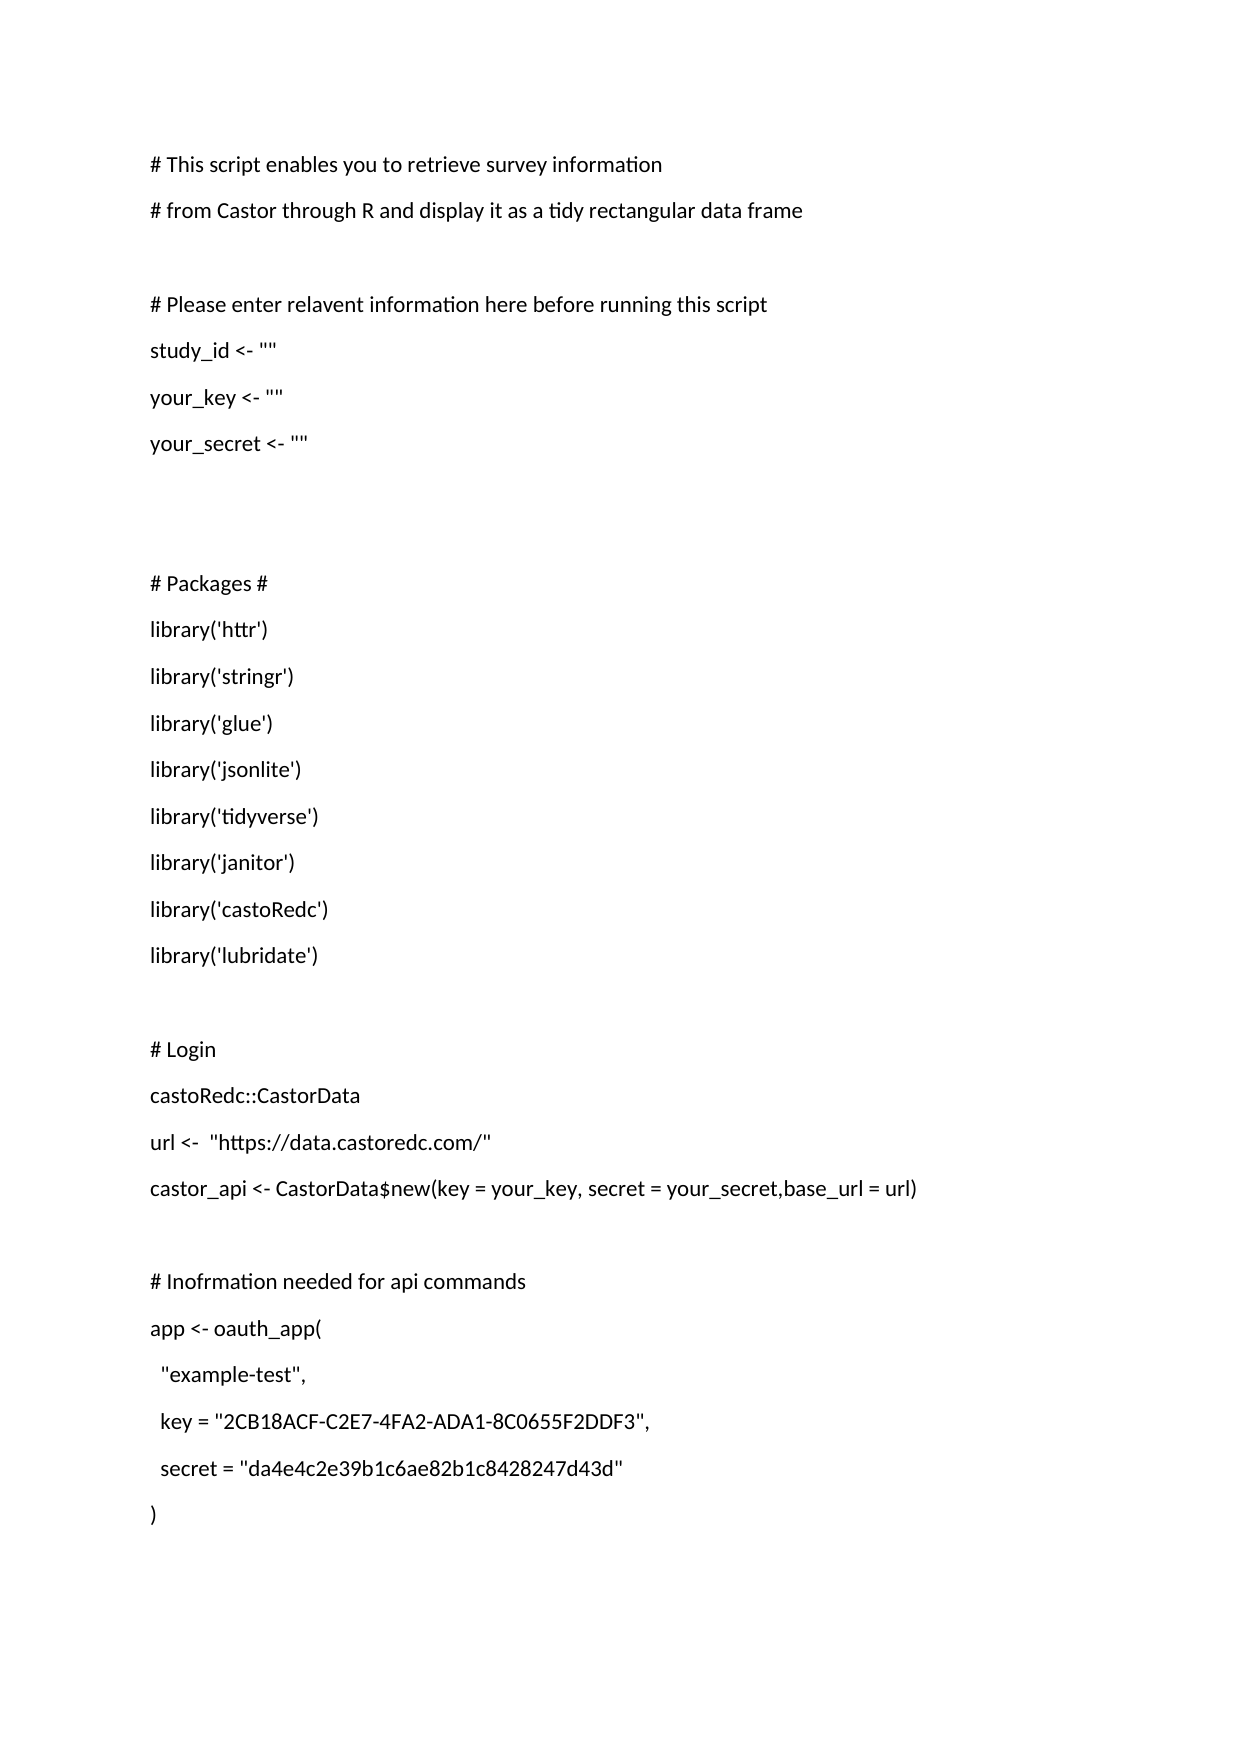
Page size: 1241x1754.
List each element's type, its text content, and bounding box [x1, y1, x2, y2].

text library('tidyverse') [150, 802, 1090, 830]
text your_key <- "" [150, 383, 1090, 411]
text library('glue') [150, 709, 1090, 737]
text # This script enables you to retrieve survey information [150, 150, 1090, 178]
text library('jsonlite') [150, 755, 1090, 783]
text # Please enter relavent information here before running this script [150, 290, 1090, 318]
text # Packages # [150, 569, 1090, 597]
text key = "2CB18ACF-C2E7-4FA2-ADA1-8C0655F2DDF3", [150, 1407, 1090, 1435]
text "example-test", [150, 1361, 1090, 1389]
text library('httr') [150, 616, 1090, 644]
text castoRedc::CastorData [150, 1081, 1090, 1109]
text url <- "https://data.castoredc.com/" [150, 1128, 1090, 1156]
text library('castoRedc') [150, 895, 1090, 923]
text secret = "da4e4c2e39b1c6ae82b1c8428247d43d" [150, 1454, 1090, 1482]
text app <- oauth_app( [150, 1314, 1090, 1342]
text # from Castor through R and display it as a tidy rectangular data frame [150, 197, 1090, 224]
text library('lubridate') [150, 942, 1090, 969]
text library('stringr') [150, 662, 1090, 690]
text ) [150, 1500, 1090, 1528]
text study_id <- "" [150, 336, 1090, 364]
text # Inofrmation needed for api commands [150, 1267, 1090, 1296]
text castor_api <- CastorData$new(key = your_key, secret = your_secret,base_url = url) [150, 1174, 1090, 1202]
text your_secret <- "" [150, 429, 1090, 457]
text # Login [150, 1035, 1090, 1063]
text library('janitor') [150, 848, 1090, 876]
